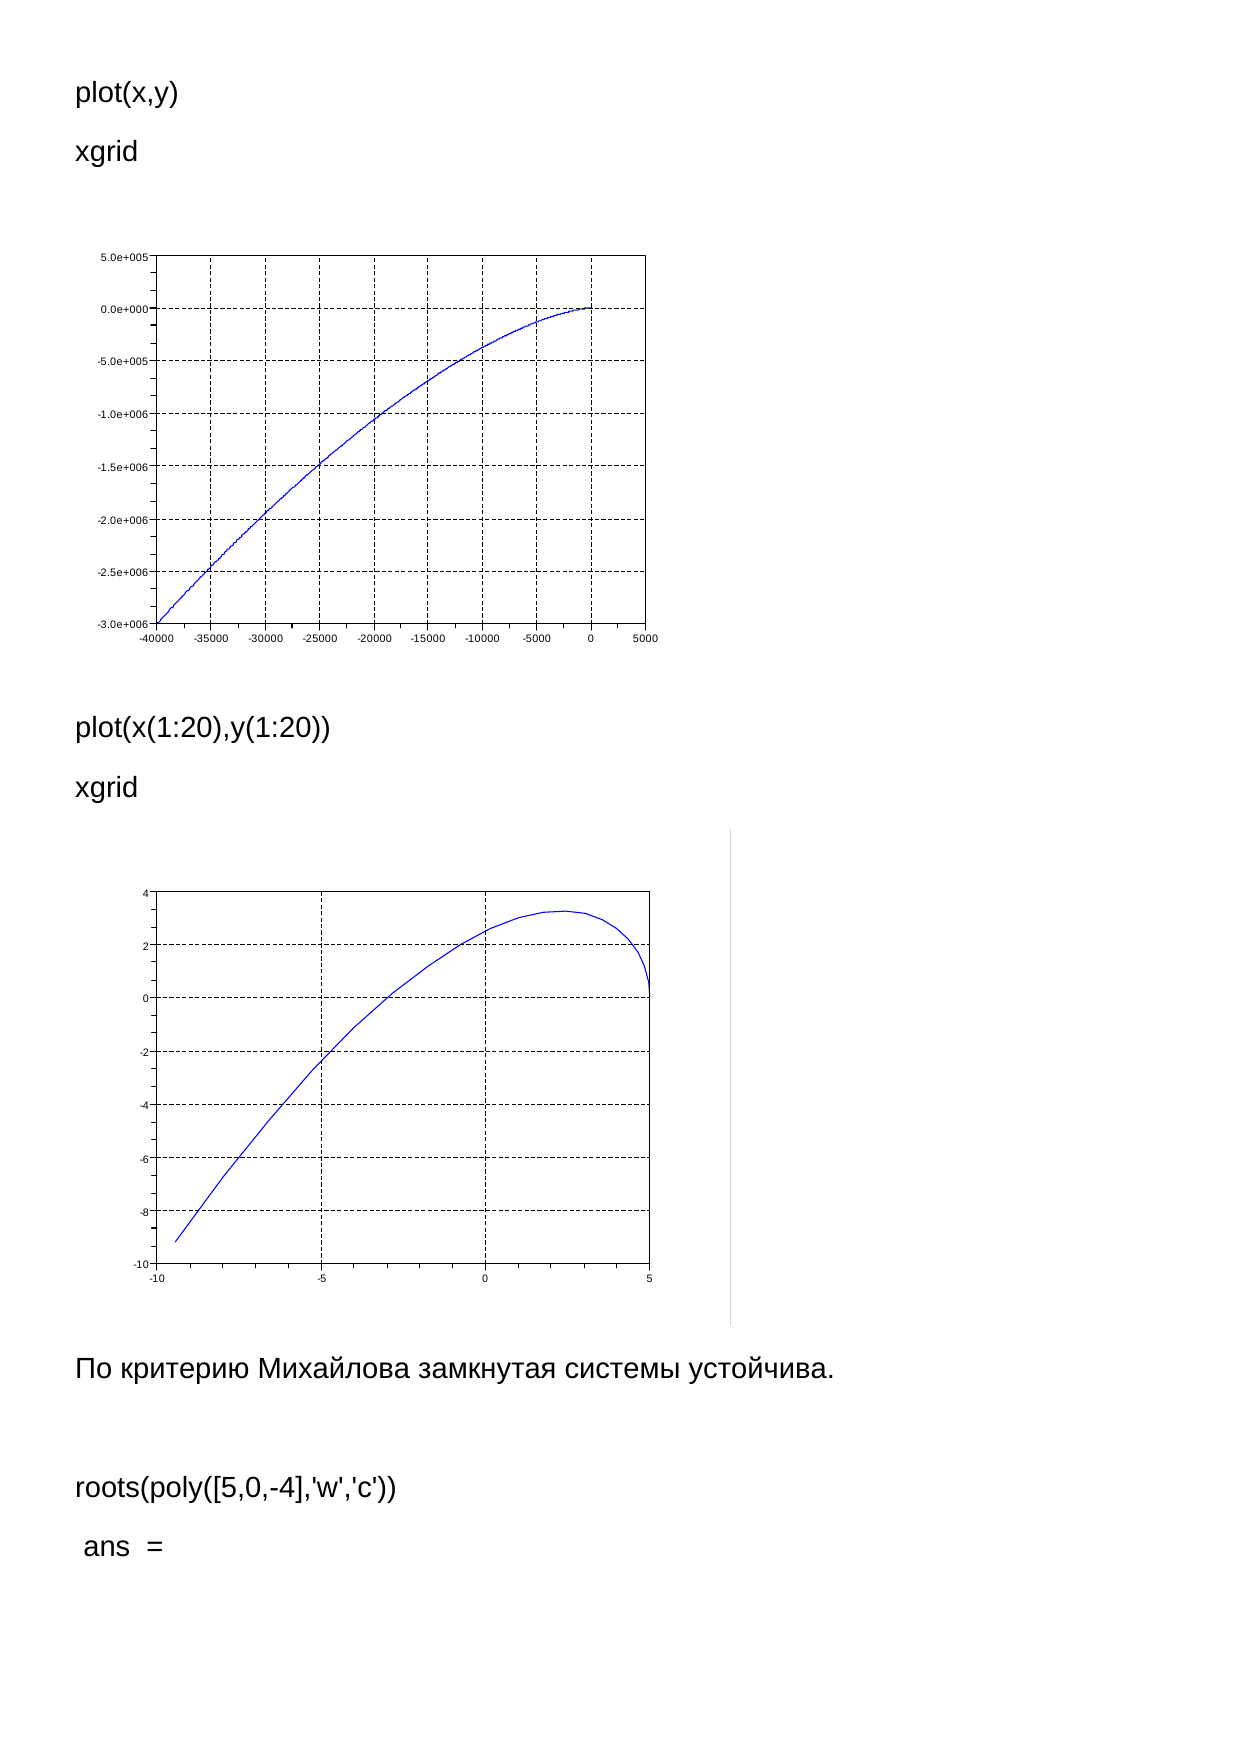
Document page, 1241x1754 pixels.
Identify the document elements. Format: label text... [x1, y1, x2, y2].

text xgrid [75, 134, 1165, 168]
text plot(x,y) [75, 75, 1165, 108]
text xgrid [75, 770, 1165, 803]
text roots(poly([5,0,-4],'w','c')) [75, 1470, 1165, 1503]
text ans = [75, 1529, 1165, 1563]
text По критерию Михайлова замкнутая системы устойчива. [75, 1351, 1165, 1384]
text plot(x(1:20),y(1:20)) [75, 710, 1165, 744]
